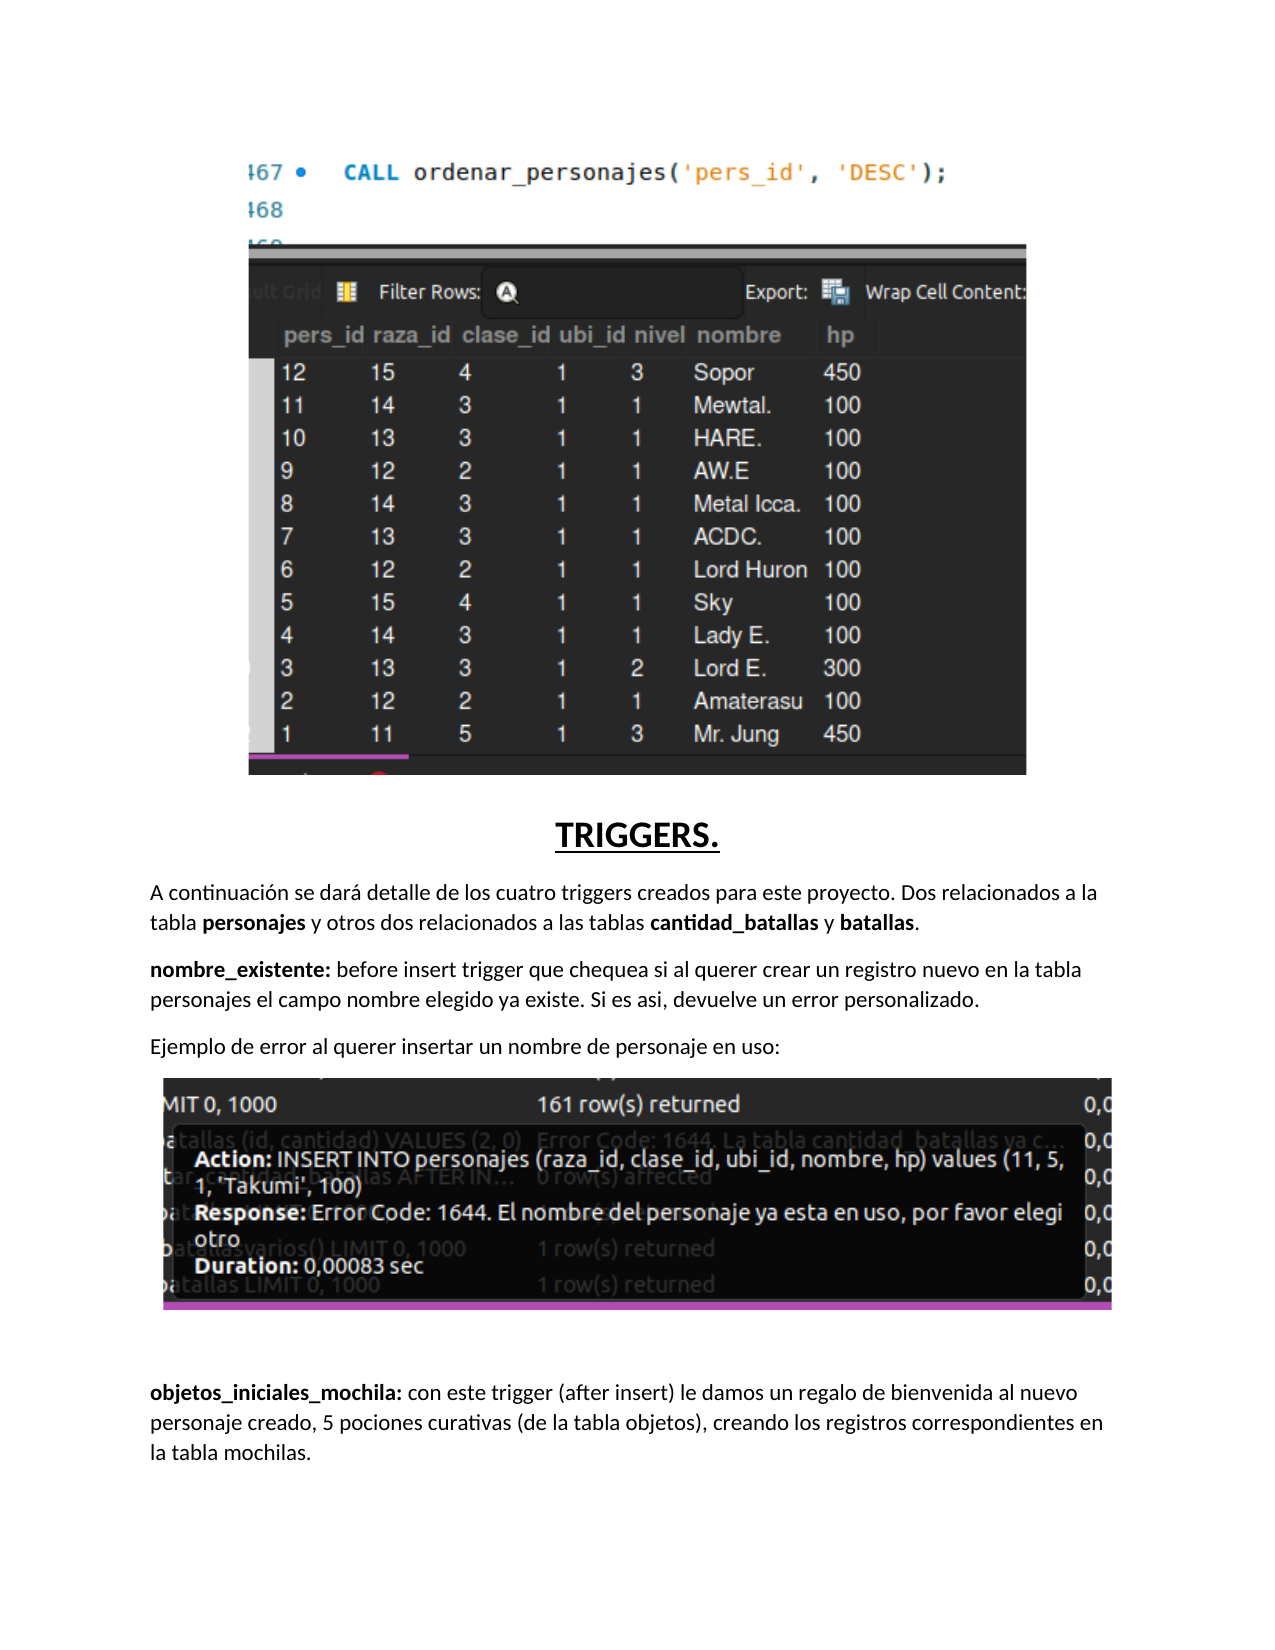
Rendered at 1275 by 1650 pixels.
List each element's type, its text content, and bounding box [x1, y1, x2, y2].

text A continuación se dará detalle de los cuatro triggers creados para este proyecto. Dos relacionados a la tabla personajes y otros dos relacionados a las tablas cantidad_batallas y batallas. [150, 878, 1125, 936]
text objetos_iniciales_mochila: con este trigger (after insert) le damos un regalo de bienvenida al nuevo personaje creado, 5 pociones curativas (de la tabla objetos), creando los registros correspondientes en la tabla mochilas. [150, 1378, 1125, 1466]
picture [248, 150, 1027, 775]
text Ejemplo de error al querer insertar un nombre de personaje en uso: [150, 1032, 1125, 1060]
text TRIGGERS. [150, 811, 1125, 857]
text nombre_existente: before insert trigger que chequea si al querer crear un registro nuevo en la tabla personajes el campo nombre elegido ya existe. Si es asi, devuelve un error personalizado. [150, 955, 1125, 1013]
picture [163, 1078, 1112, 1310]
